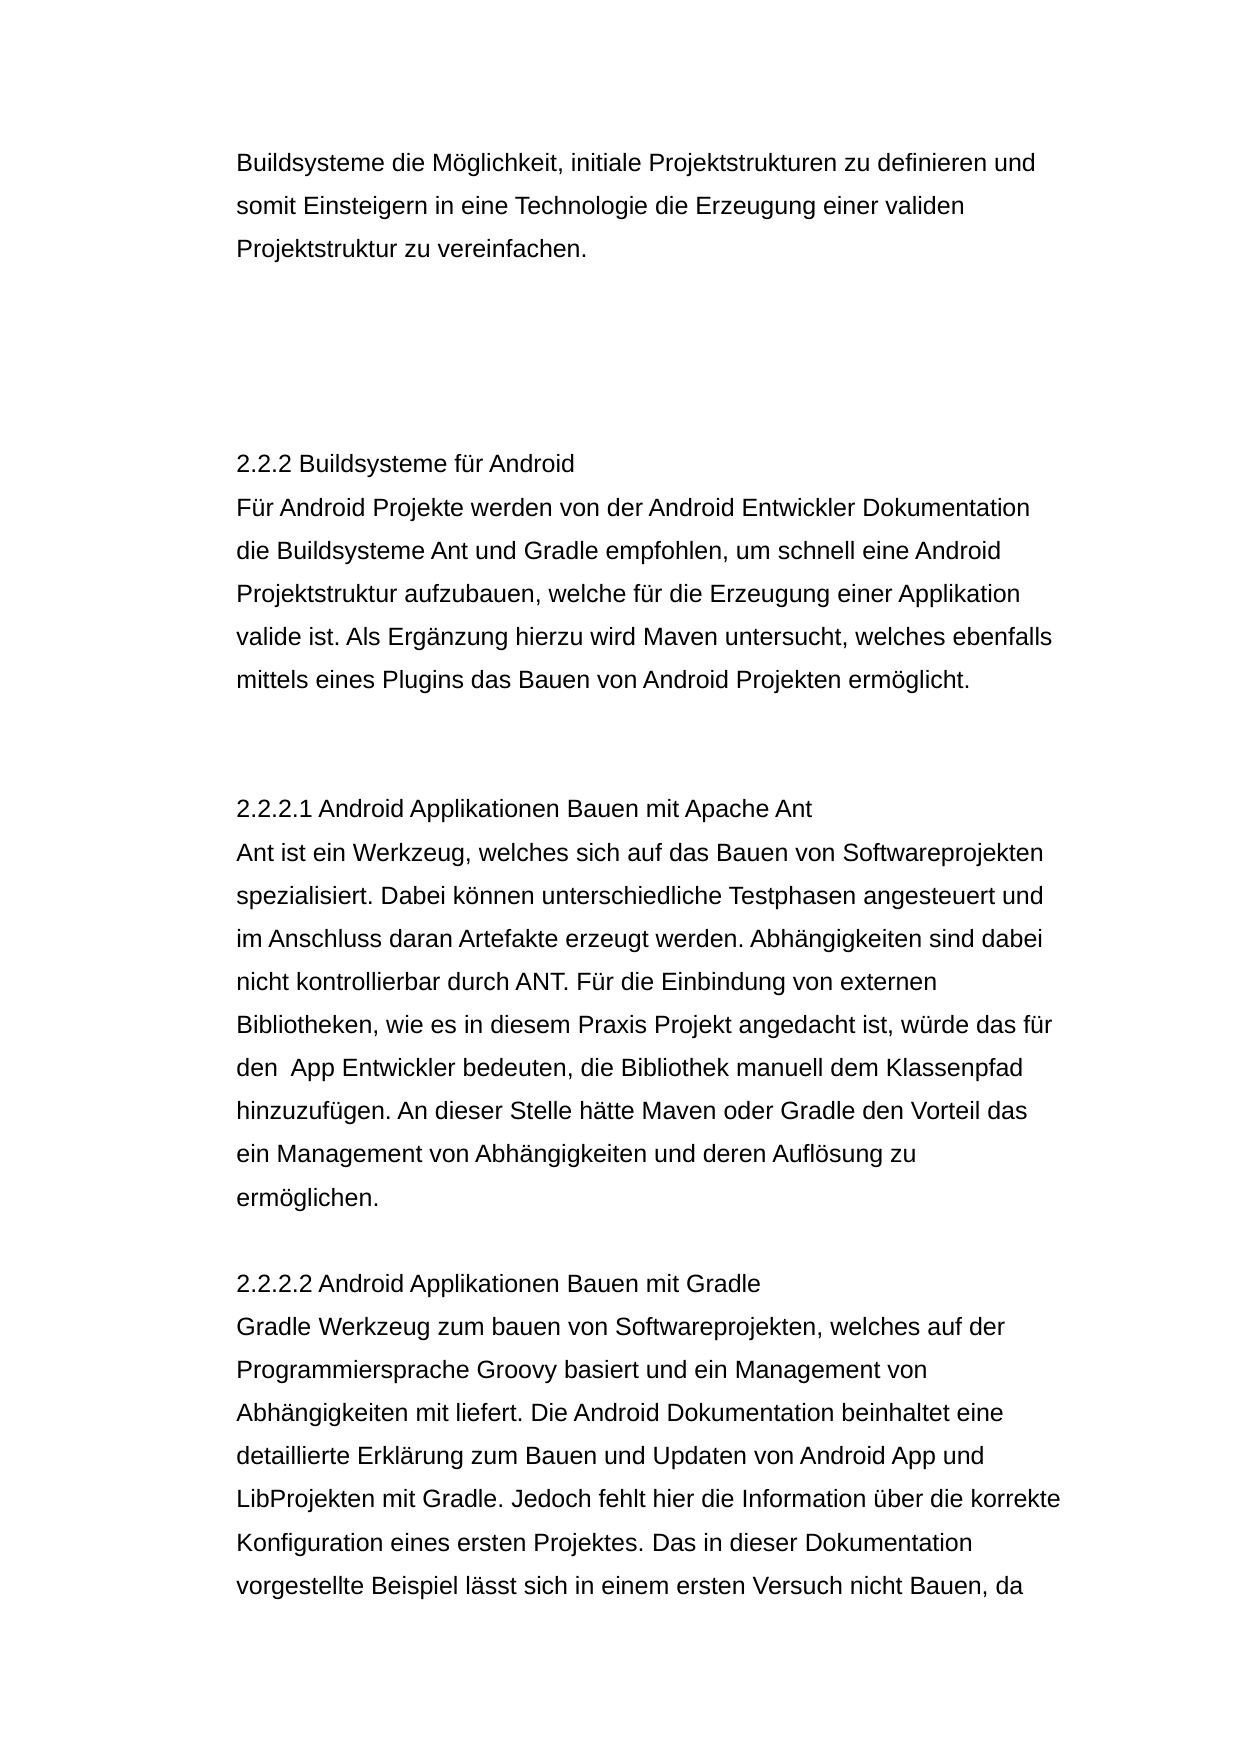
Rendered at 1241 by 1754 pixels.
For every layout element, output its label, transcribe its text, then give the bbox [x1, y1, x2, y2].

text Gradle Werkzeug zum bauen von Softwareprojekten, welches auf der Programmiersprache Groovy basiert und ein Management von Abhängigkeiten mit liefert. Die Android Dokumentation beinhaltet eine detaillierte Erklärung zum Bauen und Updaten von Android App und LibProjekten mit Gradle. Jedoch fehlt hier die Information über die korrekte Konfiguration eines ersten Projektes. Das in dieser Dokumentation vorgestellte Beispiel lässt sich in einem ersten Versuch nicht Bauen, da [236, 1312, 1063, 1599]
text Ant ist ein Werkzeug, welches sich auf das Bauen von Softwareprojekten spezialisiert. Dabei können unterschiedliche Testphasen angesteuert und im Anschluss daran Artefakte erzeugt werden. Abhängigkeiten sind dabei nicht kontrollierbar durch ANT. Für die Einbindung von externen Bibliotheken, wie es in diesem Praxis Projekt angedacht ist, würde das für den App Entwickler bedeuten, die Bibliothek manuell dem Klassenpfad hinzuzufügen. An dieser Stelle hätte Maven oder Gradle den Vorteil das ein Management von Abhängigkeiten und deren Auflösung zu ermöglichen. [236, 838, 1063, 1211]
text Für Android Projekte werden von der Android Entwickler Dokumentation die Buildsysteme Ant und Gradle empfohlen, um schnell eine Android Projektstruktur aufzubauen, welche für die Erzeugung einer Applikation valide ist. Als Ergänzung hierzu wird Maven untersucht, welches ebenfalls mittels eines Plugins das Bauen von Android Projekten ermöglicht. [236, 493, 1063, 694]
text Buildsysteme die Möglichkeit, initiale Projektstrukturen zu definieren und somit Einsteigern in eine Technologie die Erzeugung einer validen Projektstruktur zu vereinfachen. [236, 148, 1063, 263]
text 2.2.2.2 Android Applikationen Bauen mit Gradle [236, 1269, 1063, 1298]
text 2.2.2 Buildsysteme für Android [236, 449, 1063, 478]
text 2.2.2.1 Android Applikationen Bauen mit Apache Ant [236, 794, 1063, 823]
